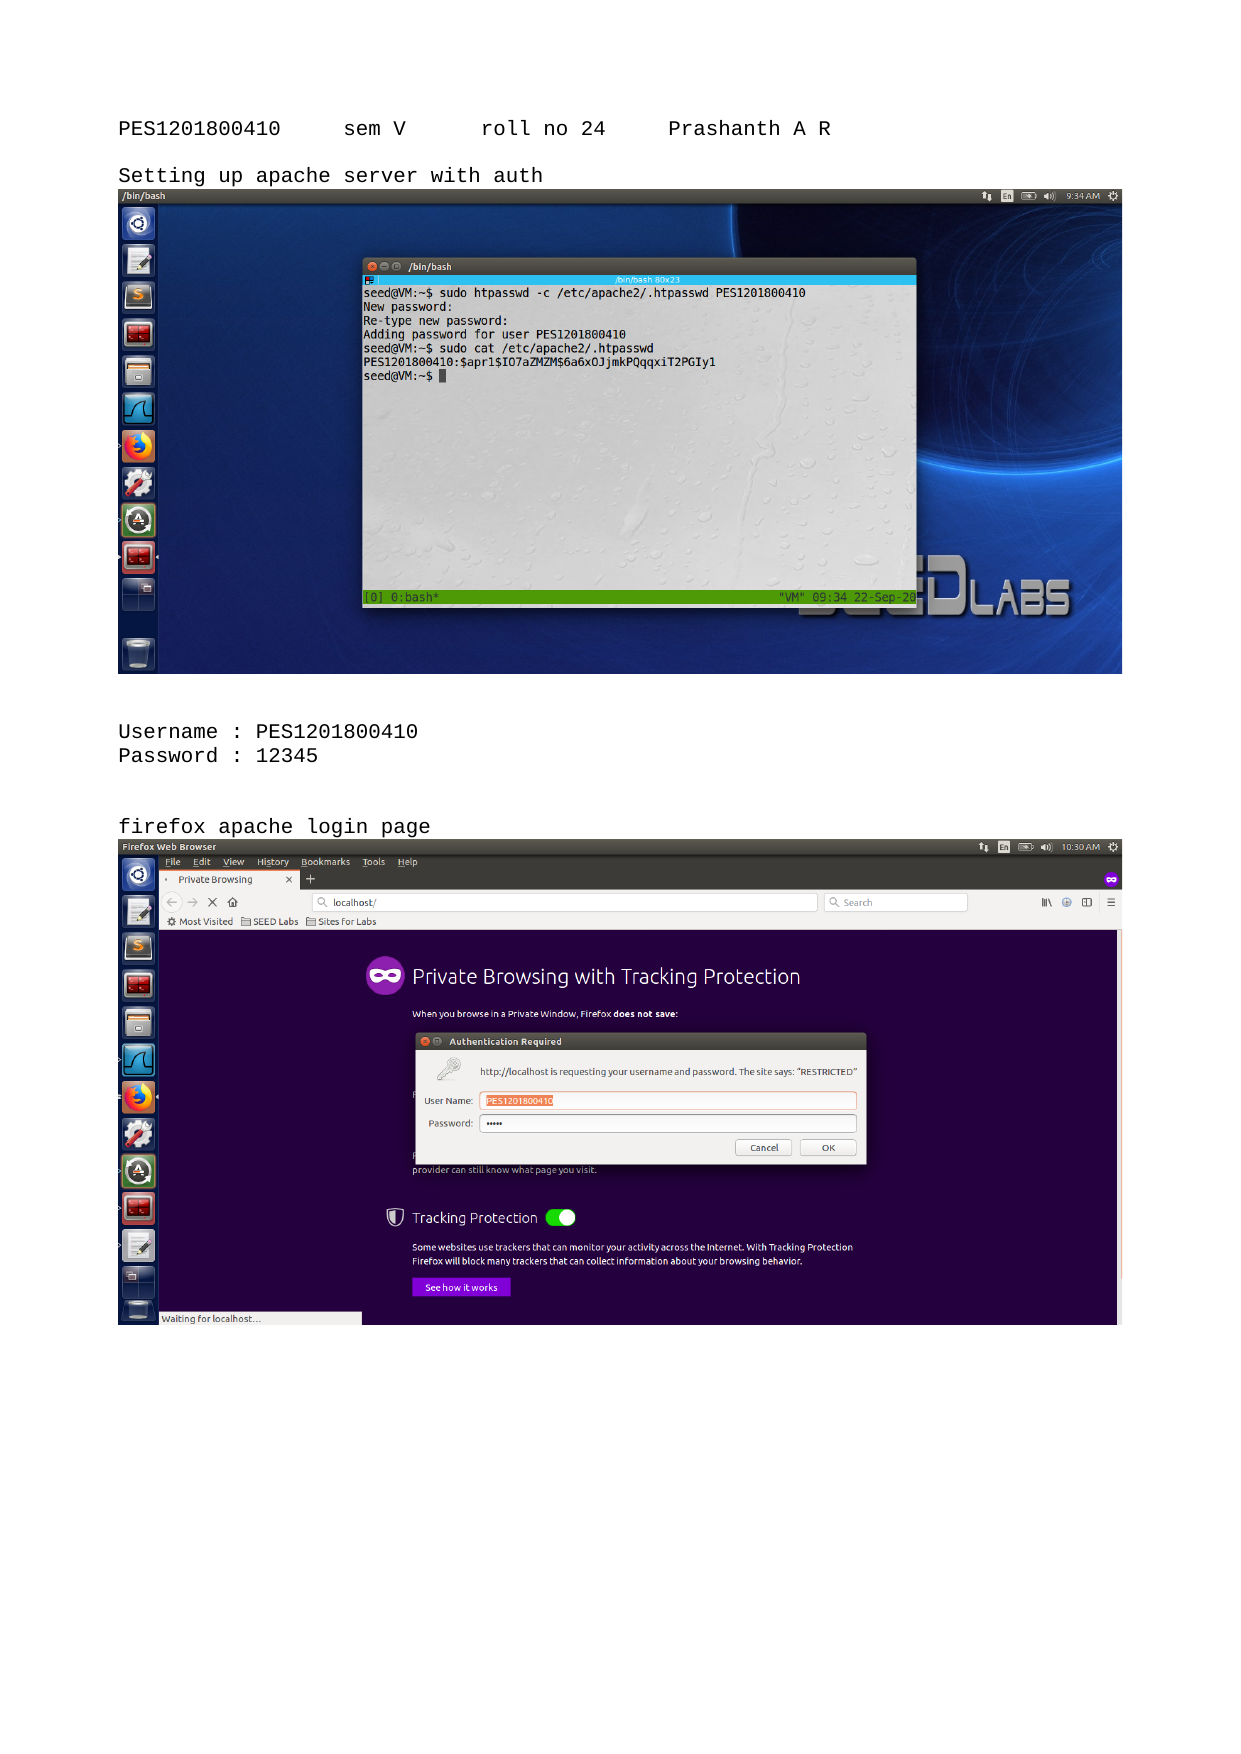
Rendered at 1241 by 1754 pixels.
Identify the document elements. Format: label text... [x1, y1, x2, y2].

picture [118, 839, 1123, 1325]
text Setting up apache server with auth [118, 165, 1122, 189]
picture [118, 189, 1123, 674]
text Username : PES1201800410 [118, 721, 1122, 745]
text firefox apache login page [118, 816, 1122, 839]
text Password : 12345 [118, 745, 1122, 769]
text PES1201800410 sem V roll no 24 Prashanth A R [118, 118, 1122, 142]
